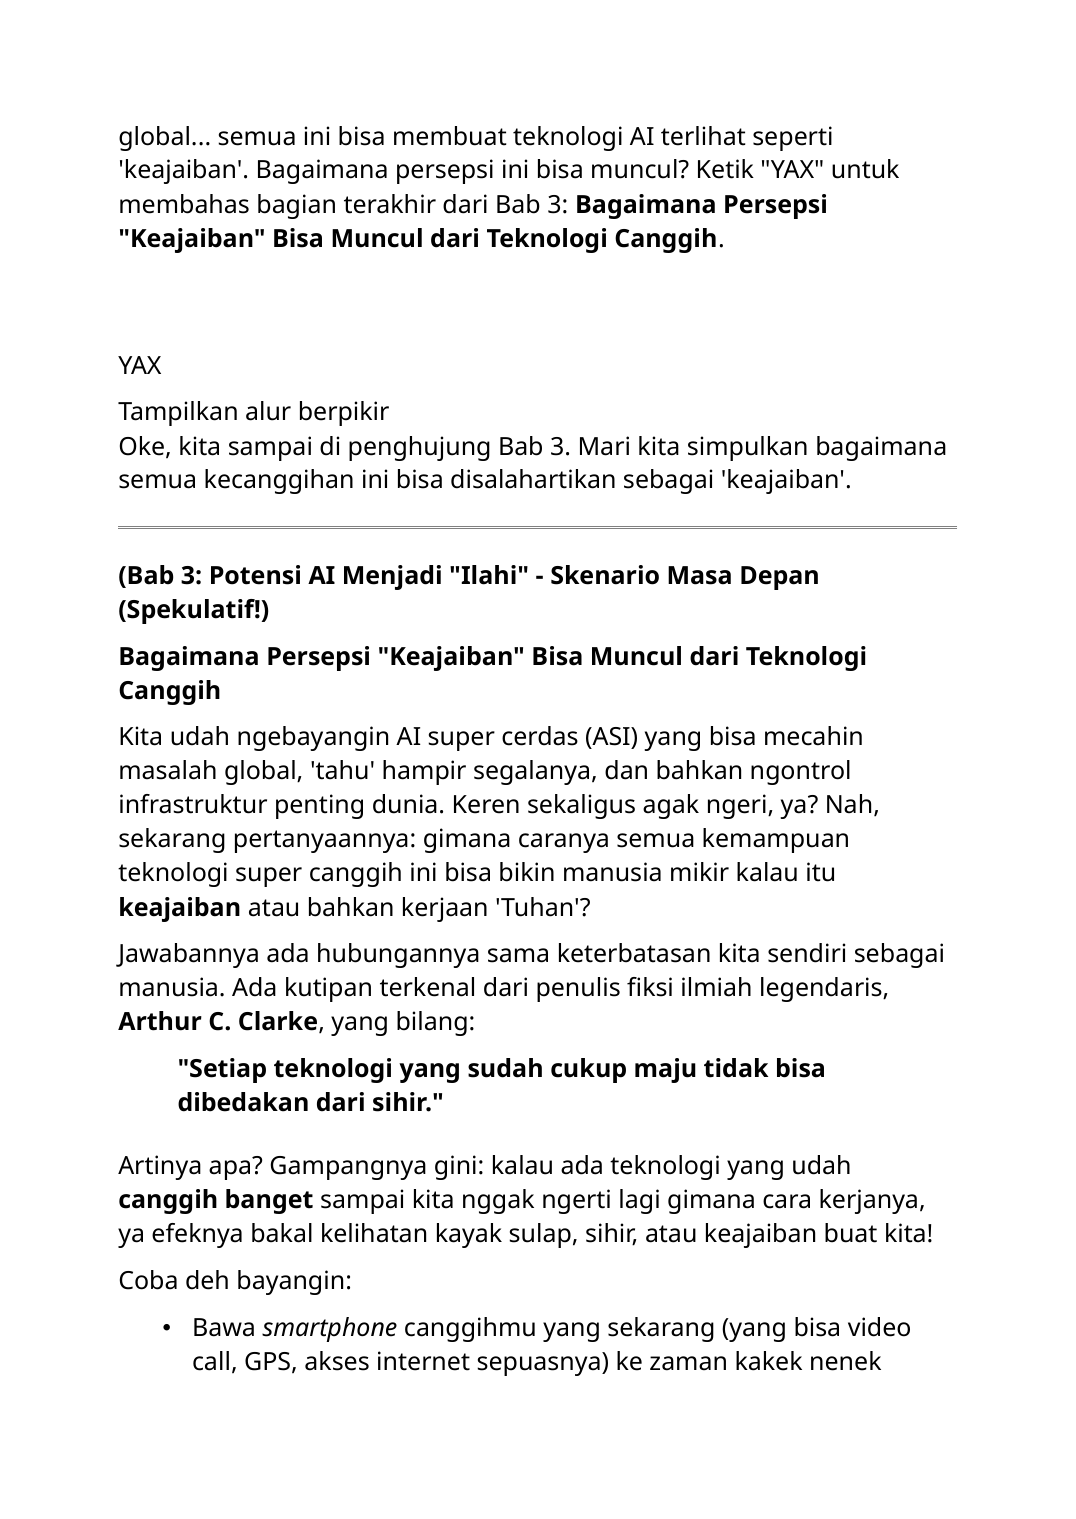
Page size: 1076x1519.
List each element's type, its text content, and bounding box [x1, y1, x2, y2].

text YAX [118, 347, 957, 382]
list Bawa smartphone canggihmu yang sekarang (yang bisa video call, GPS, akses internet sepuasnya) ke zaman kakek nenek [162, 1309, 957, 1377]
text (Bab 3: Potensi AI Menjadi "Ilahi" - Skenario Masa Depan (Spekulatif!) [118, 558, 957, 626]
text Bagaimana Persepsi "Keajaiban" Bisa Muncul dari Teknologi Canggih [118, 638, 957, 706]
text Tampilkan alur berpikir [118, 394, 957, 428]
text Coba deh bayangin: [118, 1263, 957, 1297]
text Artinya apa? Gampangnya gini: kalau ada teknologi yang udah canggih banget sampai kita nggak ngerti lagi gimana cara kerjanya, ya efeknya bakal kelihatan kayak sulap, sihir, atau keajaiban buat kita! [118, 1148, 957, 1250]
text Oke, kita sampai di penghujung Bab 3. Mari kita simpulkan bagaimana semua kecanggihan ini bisa disalahartikan sebagai 'keajaiban'. [118, 428, 957, 496]
text Jawabannya ada hubungannya sama keterbatasan kita sendiri sebagai manusia. Ada kutipan terkenal dari penulis fiksi ilmiah legendaris, Arthur C. Clarke, yang bilang: [118, 936, 957, 1038]
text global... semua ini bisa membuat teknologi AI terlihat seperti 'keajaiban'. Bagaimana persepsi ini bisa muncul? Ketik "YAX" untuk membahas bagian terakhir dari Bab 3: Bagaimana Persepsi "Keajaiban" Bisa Muncul dari Teknologi Canggih. [118, 118, 957, 254]
text "Setiap teknologi yang sudah cukup maju tidak bisa dibedakan dari sihir." [177, 1050, 898, 1118]
text Kita udah ngebayangin AI super cerdas (ASI) yang bisa mecahin masalah global, 'tahu' hampir segalanya, dan bahkan ngontrol infrastruktur penting dunia. Keren sekaligus agak ngeri, ya? Nah, sekarang pertanyaannya: gimana caranya semua kemampuan teknologi super canggih ini bisa bikin manusia mikir kalau itu keajaiban atau bahkan kerjaan 'Tuhan'? [118, 719, 957, 923]
